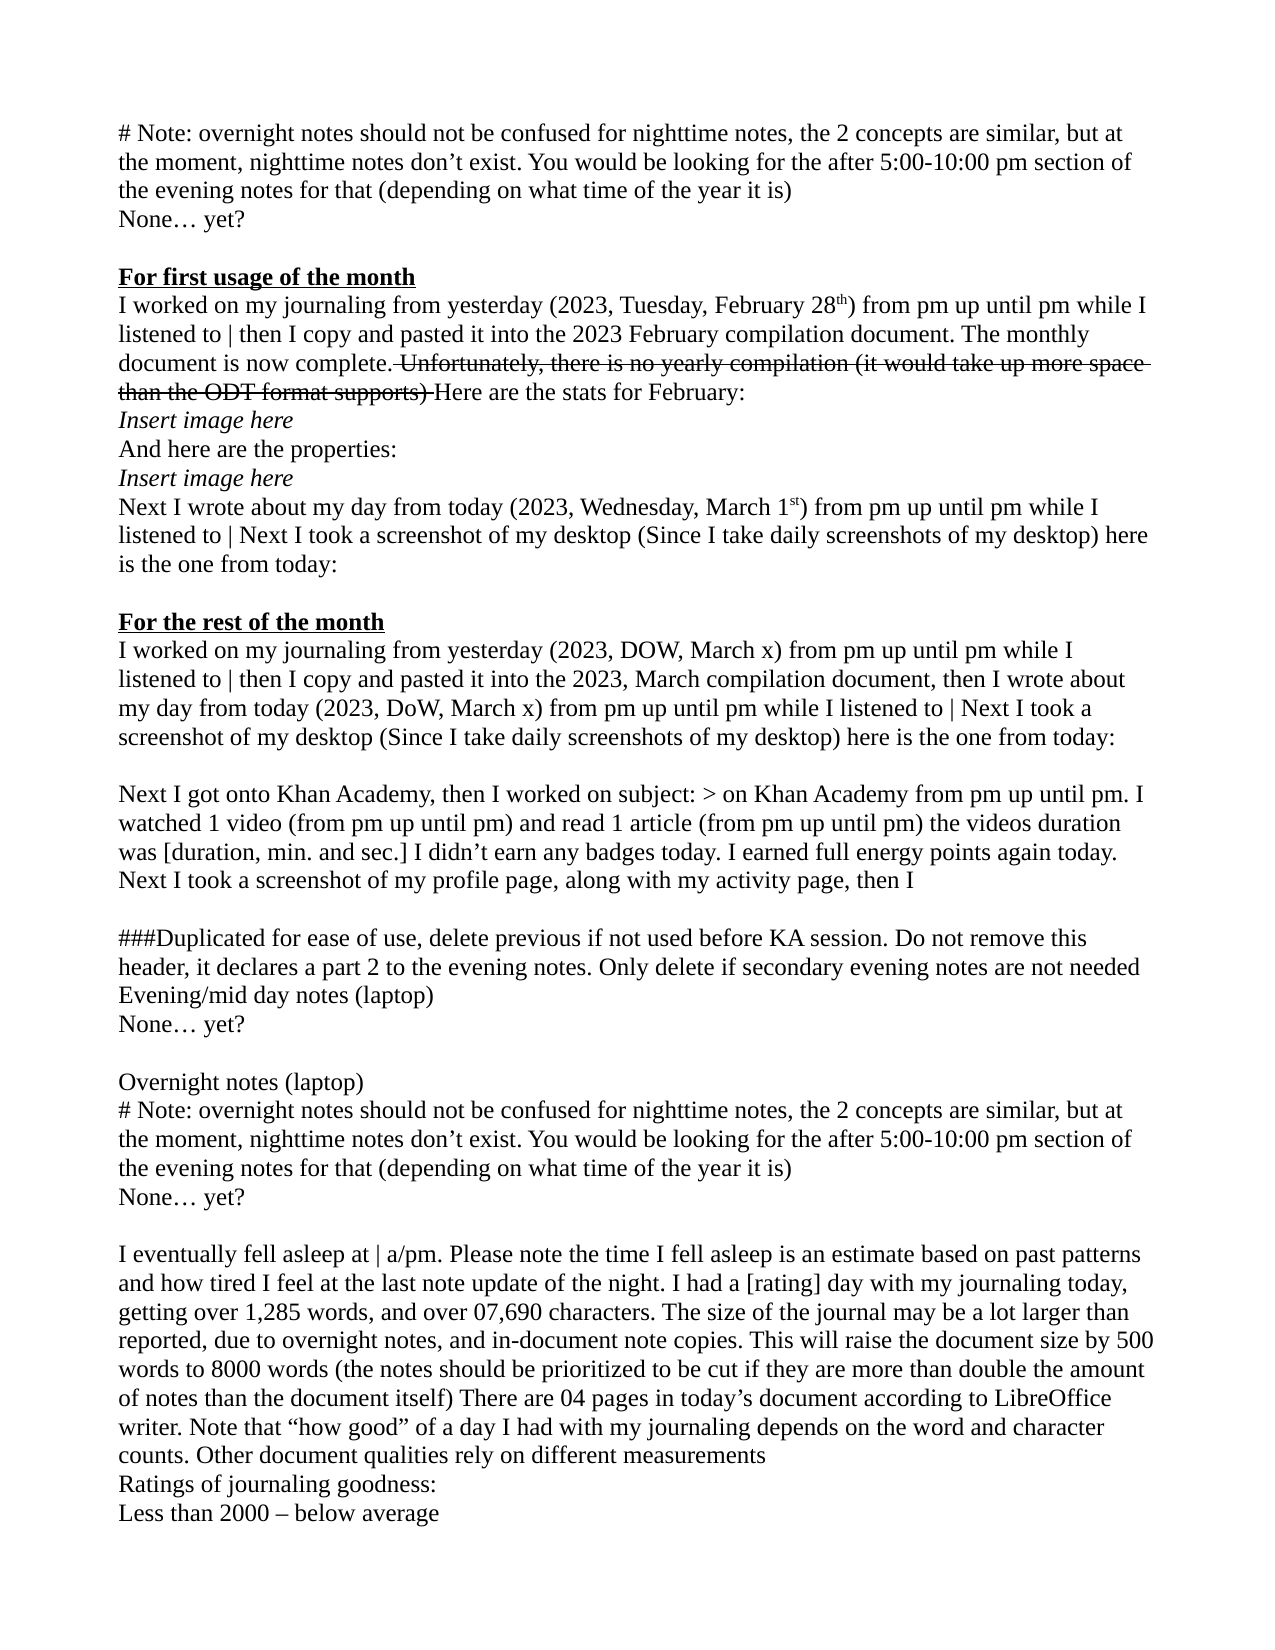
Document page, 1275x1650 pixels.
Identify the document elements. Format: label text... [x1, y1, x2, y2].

text For first usage of the month [118, 262, 1157, 291]
text Next I got onto Khan Academy, then I worked on subject: > on Khan Academy from pm up until pm. I watched 1 video (from pm up until pm) and read 1 article (from pm up until pm) the videos duration was [duration, min. and sec.] I didn’t earn any badges today. I earned full energy points again today. Next I took a screenshot of my profile page, along with my activity page, then I [118, 779, 1157, 894]
text Evening/mid day notes (laptop) [118, 981, 1157, 1009]
text I worked on my journaling from yesterday (2023, Tuesday, February 28th) from pm up until pm while I listened to | then I copy and pasted it into the 2023 February compilation document. The monthly document is now complete. Unfortunately, there is no yearly compilation (it would take up more space than the ODT format supports) Here are the stats for February: [118, 291, 1157, 406]
text Overnight notes (laptop) [118, 1067, 1157, 1096]
text And here are the properties: [118, 434, 1157, 463]
text # Note: overnight notes should not be confused for nighttime notes, the 2 concepts are similar, but at the moment, nighttime notes don’t exist. You would be looking for the after 5:00-10:00 pm section of the evening notes for that (depending on what time of the year it is) [118, 1096, 1157, 1182]
text None… yet? [118, 1182, 1157, 1211]
text Less than 2000 – below average [118, 1498, 1157, 1527]
text ###Duplicated for ease of use, delete previous if not used before KA session. Do not remove this header, it declares a part 2 to the evening notes. Only delete if secondary evening notes are not needed [118, 923, 1157, 981]
text # Note: overnight notes should not be confused for nighttime notes, the 2 concepts are similar, but at the moment, nighttime notes don’t exist. You would be looking for the after 5:00-10:00 pm section of the evening notes for that (depending on what time of the year it is) [118, 118, 1157, 204]
text I eventually fell asleep at | a/pm. Please note the time I fell asleep is an estimate based on past patterns and how tired I feel at the last note update of the night. I had a [rating] day with my journaling today, getting over 1,285 words, and over 07,690 characters. The size of the journal may be a lot larger than reported, due to overnight notes, and in-document note copies. This will raise the document size by 500 words to 8000 words (the notes should be prioritized to be cut if they are more than double the amount of notes than the document itself) There are 04 pages in today’s document according to LibreOffice writer. Note that “how good” of a day I had with my journaling depends on the word and character counts. Other document qualities rely on different measurements [118, 1239, 1157, 1469]
text Insert image here [118, 406, 1157, 434]
text Next I wrote about my day from today (2023, Wednesday, March 1st) from pm up until pm while I listened to | Next I took a screenshot of my desktop (Since I take daily screenshots of my desktop) here is the one from today: [118, 492, 1157, 578]
text None… yet? [118, 204, 1157, 233]
text I worked on my journaling from yesterday (2023, DOW, March x) from pm up until pm while I listened to | then I copy and pasted it into the 2023, March compilation document, then I wrote about my day from today (2023, DoW, March x) from pm up until pm while I listened to | Next I took a screenshot of my desktop (Since I take daily screenshots of my desktop) here is the one from today: [118, 636, 1157, 751]
text For the rest of the month [118, 607, 1157, 636]
text None… yet? [118, 1009, 1157, 1038]
text Insert image here [118, 463, 1157, 492]
text Ratings of journaling goodness: [118, 1469, 1157, 1498]
